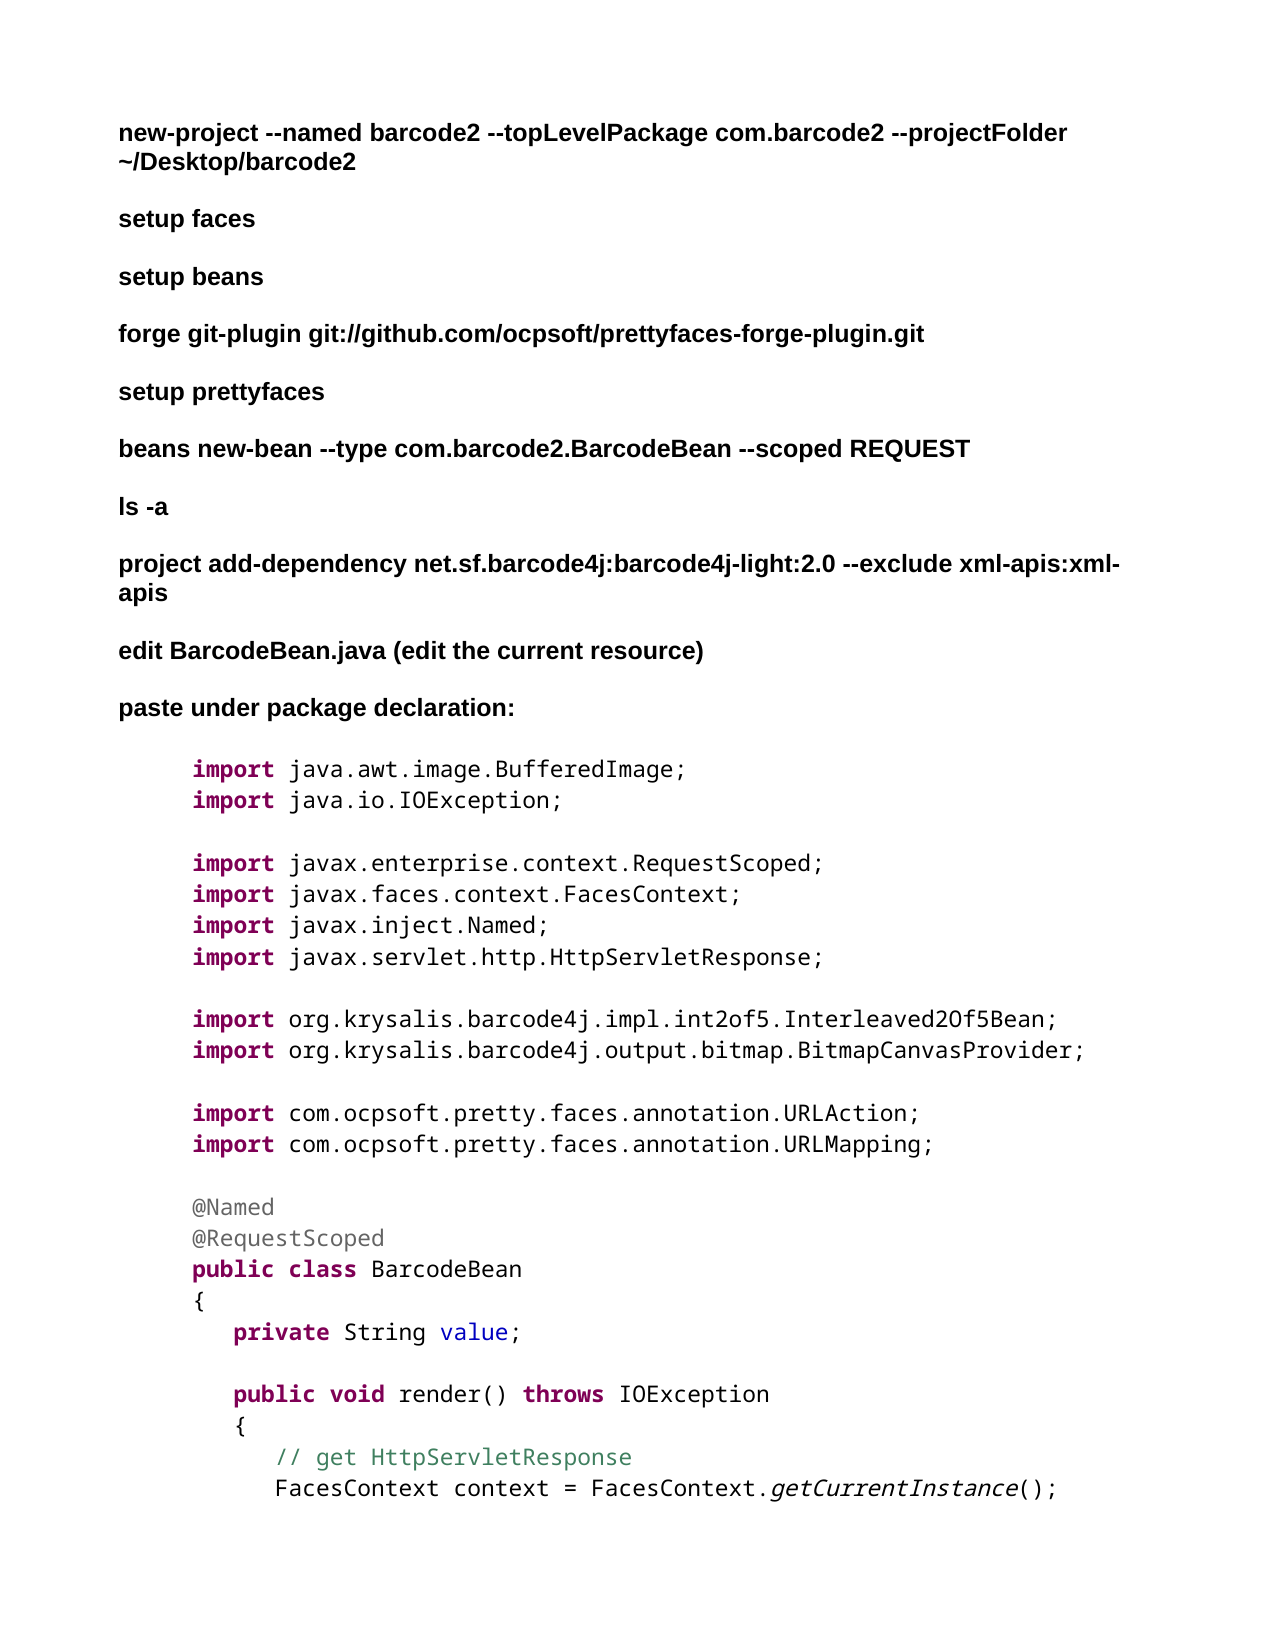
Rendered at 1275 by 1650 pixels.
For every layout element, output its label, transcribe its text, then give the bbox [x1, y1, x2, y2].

text setup prettyfaces [118, 377, 1157, 406]
text public class BarcodeBean [192, 1253, 1157, 1284]
text @Named [192, 1191, 1157, 1222]
text { [192, 1409, 1157, 1441]
text import java.io.IOException; [192, 784, 1157, 816]
text new-project --named barcode2 --topLevelPackage com.barcode2 --projectFolder ~/Desktop/barcode2 [118, 118, 1157, 176]
text ls -a [118, 492, 1157, 521]
text import javax.servlet.http.HttpServletResponse; [192, 941, 1157, 972]
text edit BarcodeBean.java (edit the current resource) [118, 636, 1157, 664]
text project add-dependency net.sf.barcode4j:barcode4j-light:2.0 --exclude xml-apis:xml-apis [118, 549, 1157, 607]
text forge git-plugin git://github.com/ocpsoft/prettyfaces-forge-plugin.git [118, 319, 1157, 348]
text public void render() throws IOException [192, 1378, 1157, 1409]
text private String value; [192, 1316, 1157, 1347]
text // get HttpServletResponse [192, 1441, 1157, 1472]
text paste under package declaration: [118, 693, 1157, 722]
text import org.krysalis.barcode4j.output.bitmap.BitmapCanvasProvider; [192, 1034, 1157, 1066]
text beans new-bean --type com.barcode2.BarcodeBean --scoped REQUEST [118, 434, 1157, 463]
text { [192, 1284, 1157, 1316]
text setup faces [118, 204, 1157, 233]
text @RequestScoped [192, 1222, 1157, 1253]
text import java.awt.image.BufferedImage; [192, 753, 1157, 784]
text import org.krysalis.barcode4j.impl.int2of5.Interleaved2Of5Bean; [192, 1003, 1157, 1034]
text setup beans [118, 262, 1157, 291]
text import javax.inject.Named; [192, 909, 1157, 941]
text import com.ocpsoft.pretty.faces.annotation.URLAction; [192, 1097, 1157, 1128]
text import com.ocpsoft.pretty.faces.annotation.URLMapping; [192, 1128, 1157, 1159]
text import javax.enterprise.context.RequestScoped; [192, 847, 1157, 878]
text FacesContext context = FacesContext.getCurrentInstance(); [192, 1472, 1157, 1503]
text import javax.faces.context.FacesContext; [192, 878, 1157, 909]
